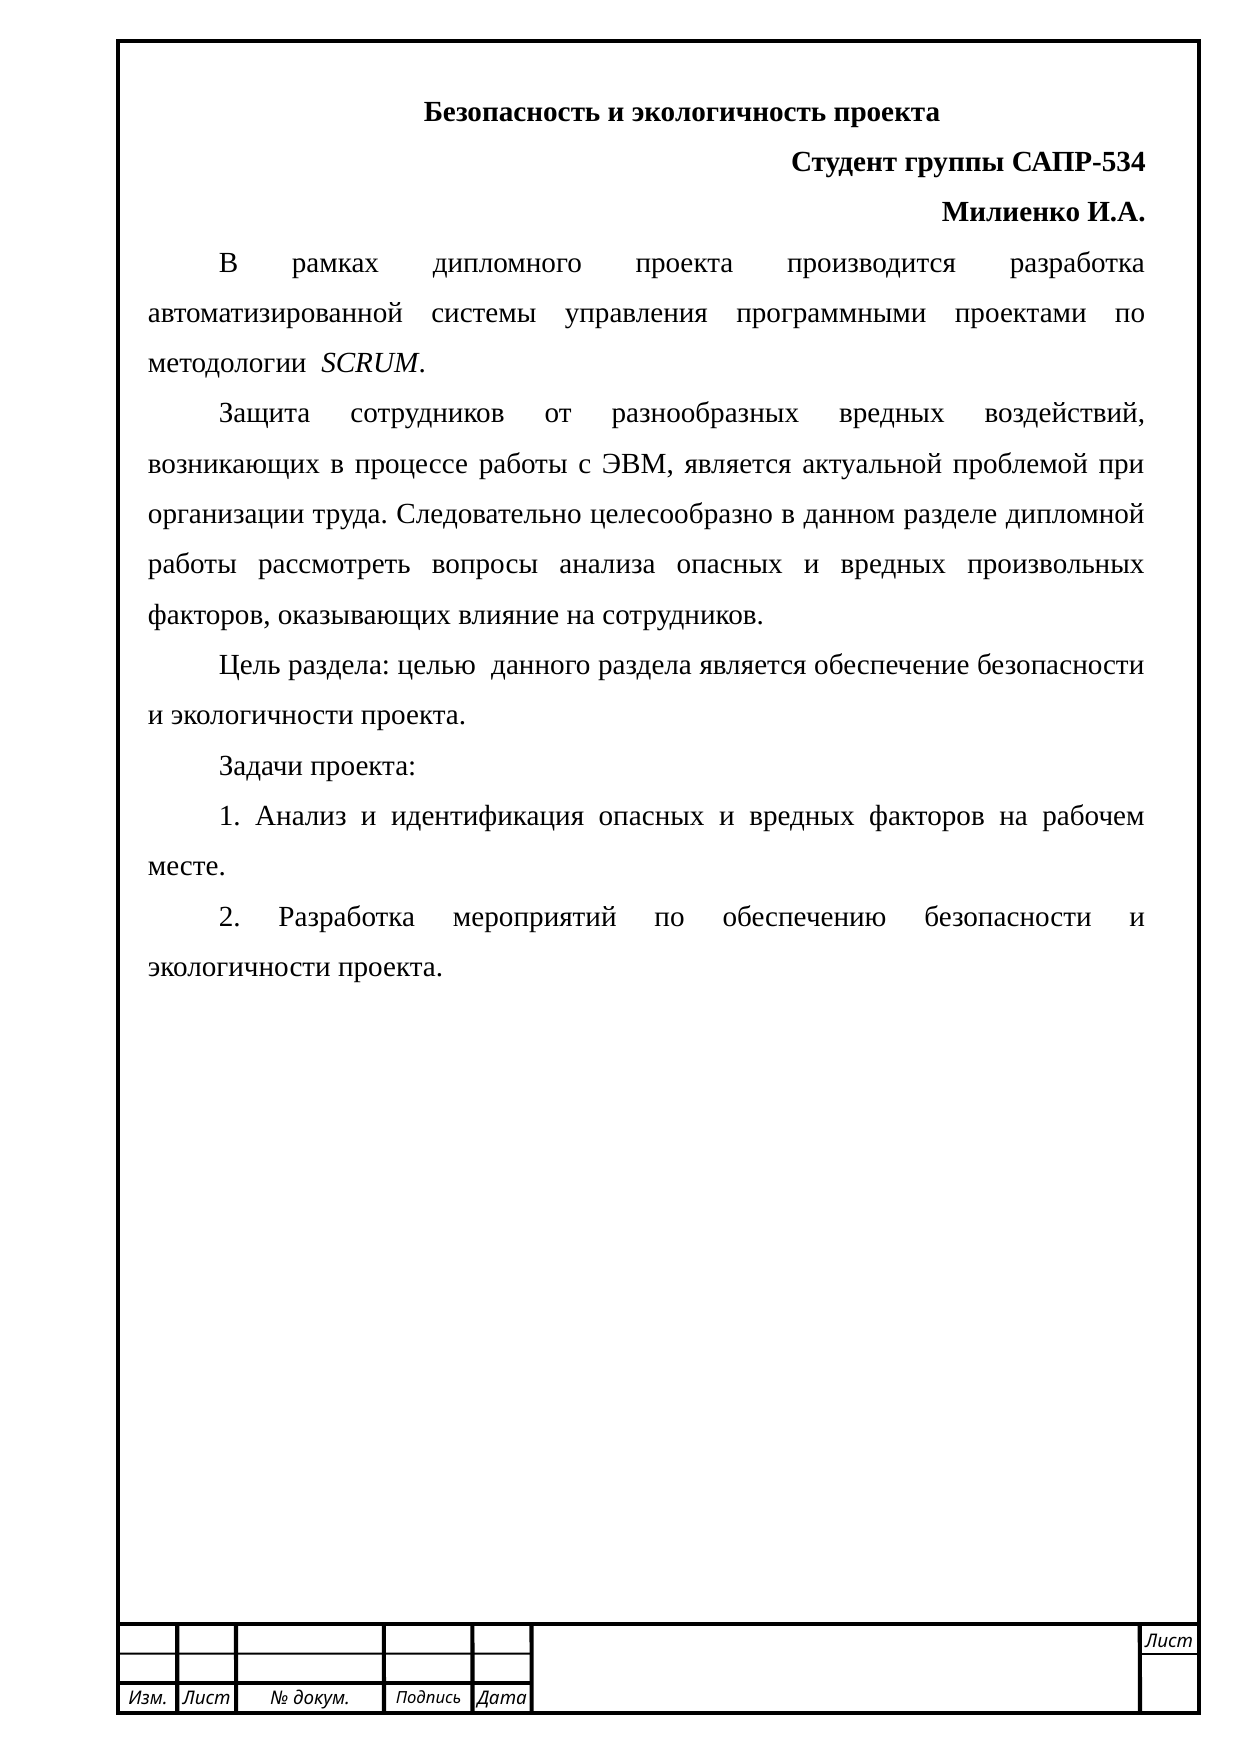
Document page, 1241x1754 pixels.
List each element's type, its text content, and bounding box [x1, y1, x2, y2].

text Безопасность и экологичность проекта [148, 94, 1146, 127]
text Защита сотрудников от разнообразных вредных воздействий, возникающих в процессе работы с ЭВМ, является актуальной проблемой при организации труда. Следовательно целесообразно в данном разделе дипломной работы рассмотреть вопросы анализа опасных и вредных произвольных факторов, оказывающих влияние на сотрудников. [148, 396, 1146, 630]
text Задачи проекта: [148, 748, 1146, 781]
text Милиенко И.А. [148, 194, 1146, 228]
text Студент группы САПР-534 [148, 144, 1146, 178]
text 1. Анализ и идентификация опасных и вредных факторов на рабочем месте. [148, 798, 1146, 882]
text Цель раздела: целью данного раздела является обеспечение безопасности и экологичности проекта. [148, 647, 1146, 731]
text В рамках дипломного проекта производится разработка автоматизированной системы управления программными проектами по методологии SCRUM. [148, 245, 1146, 379]
text 2. Разработка мероприятий по обеспечению безопасности и экологичности проекта. [148, 899, 1146, 983]
